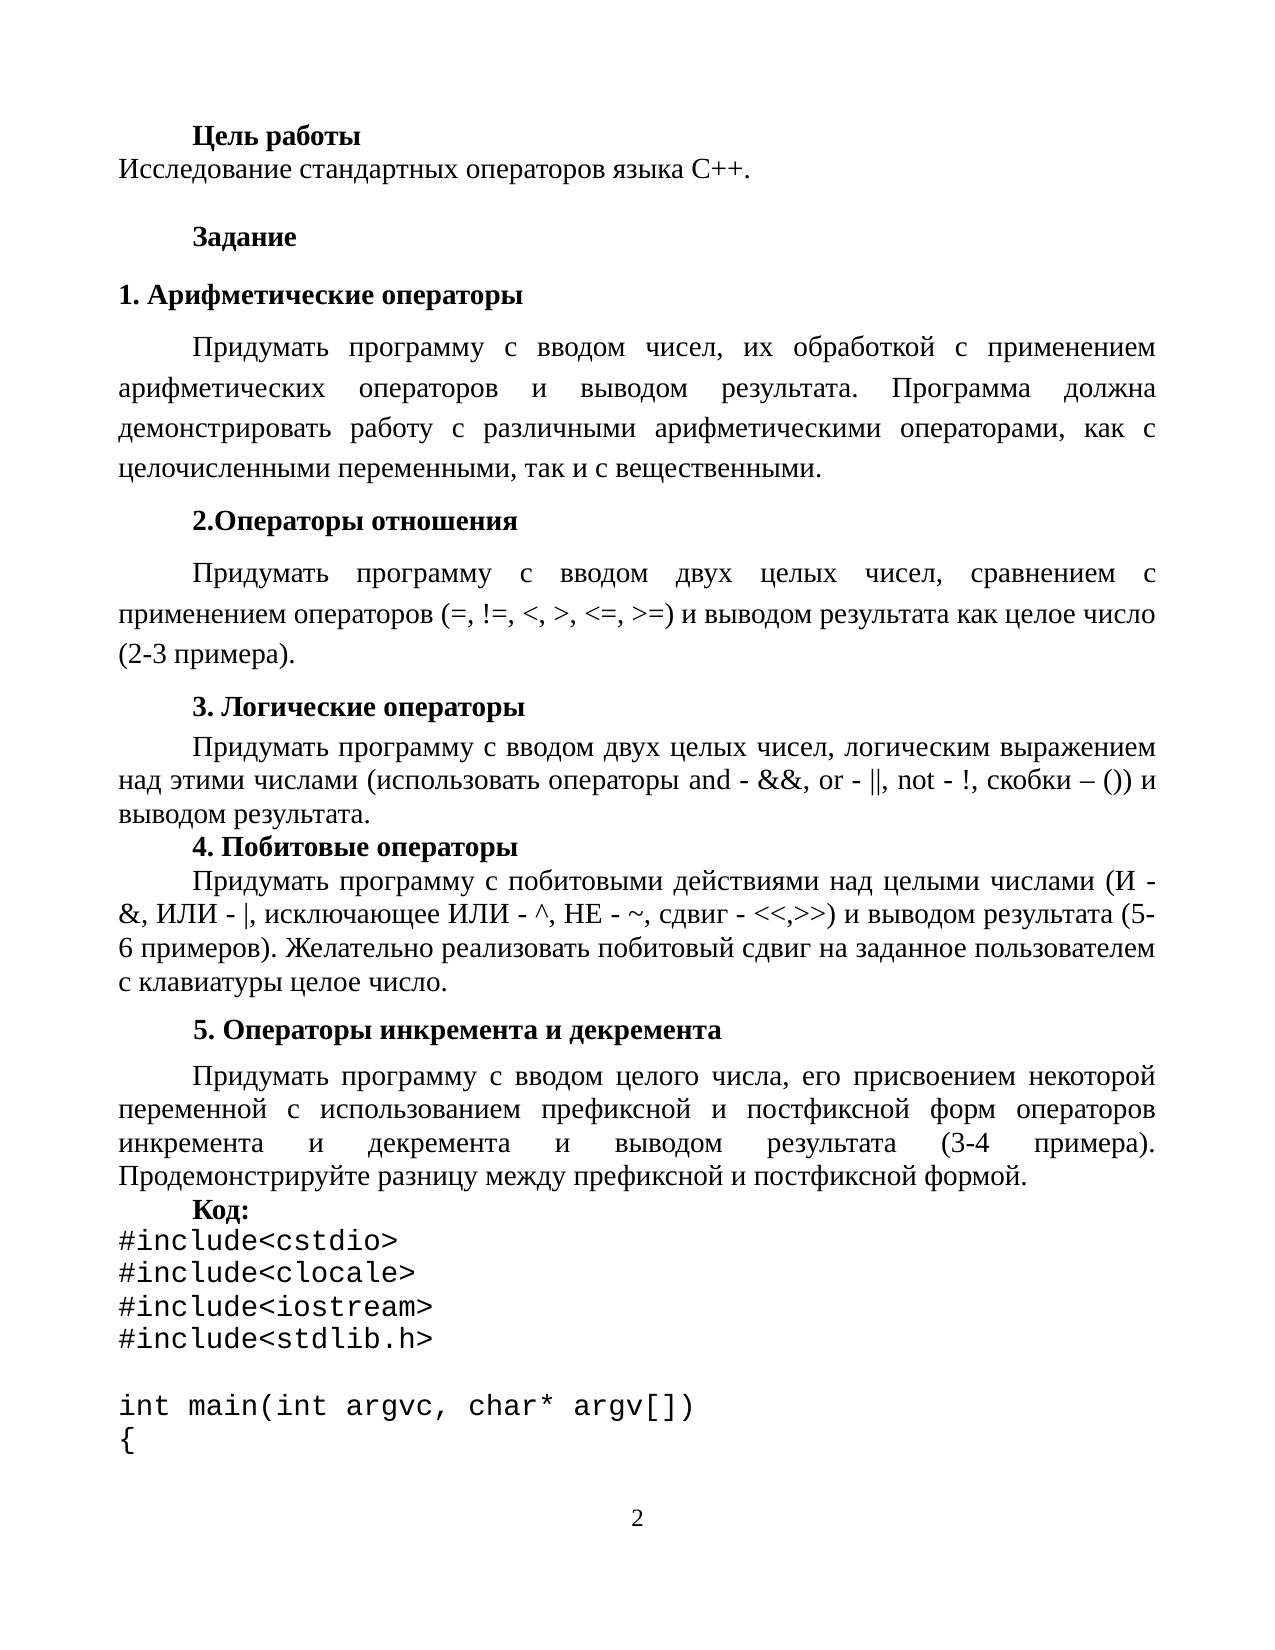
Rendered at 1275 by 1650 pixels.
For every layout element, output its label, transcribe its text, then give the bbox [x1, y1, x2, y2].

text { [118, 1424, 1157, 1457]
text Придумать программу c вводом двух целых чисел, сравнением с применением операторов (=, !=, <, >, <=, >=) и выводом результата как целое число (2-3 примера). [118, 556, 1157, 669]
text Код: [118, 1192, 1157, 1226]
text Придумать программу с вводом двух целых чисел, логическим выражением над этими числами (использовать операторы and - &&, or - ||, not - !, скобки – ()) и выводом результата. [118, 729, 1157, 829]
text 3. Логические операторы [118, 689, 1157, 722]
subtitle 5. Операторы инкремента и декремента [193, 1012, 1157, 1045]
subtitle 1. Арифметические операторы [118, 277, 1157, 311]
text Придумать программу с побитовыми действиями над целыми числами (И - &, ИЛИ - |, исключающее ИЛИ - ^, НЕ - ~, сдвиг - <<,>>) и выводом результата (5-6 примеров). Желательно реализовать побитовый сдвиг на заданное пользователем с клавиатуры целое число. [118, 863, 1157, 997]
text Придумать программу с вводом целого числа, его присвоением некоторой переменной с использованием префиксной и постфиксной форм операторов инкремента и декремента и выводом результата (3-4 примера). Продемонстрируйте разницу между префиксной и постфиксной формой. [118, 1058, 1157, 1192]
text 4. Побитовые операторы [118, 829, 1157, 863]
text 2.Операторы отношения [118, 503, 1157, 536]
text Задание [118, 219, 1157, 252]
text Исследование стандартных операторов языка С++. [118, 152, 1157, 185]
text #include<cstdio> [118, 1226, 1157, 1259]
text #include<clocale> [118, 1259, 1157, 1292]
text Придумать программу с вводом чисел, их обработкой с применением арифметических операторов и выводом результата. Программа должна демонстрировать работу с различными арифметическими операторами, как с целочисленными переменными, так и с вещественными. [118, 329, 1157, 484]
text int main(int argvc, char* argv[]) [118, 1391, 1157, 1424]
text #include<iostream> [118, 1292, 1157, 1325]
text Цель работы [118, 118, 1157, 152]
text #include<stdlib.h> [118, 1325, 1157, 1358]
